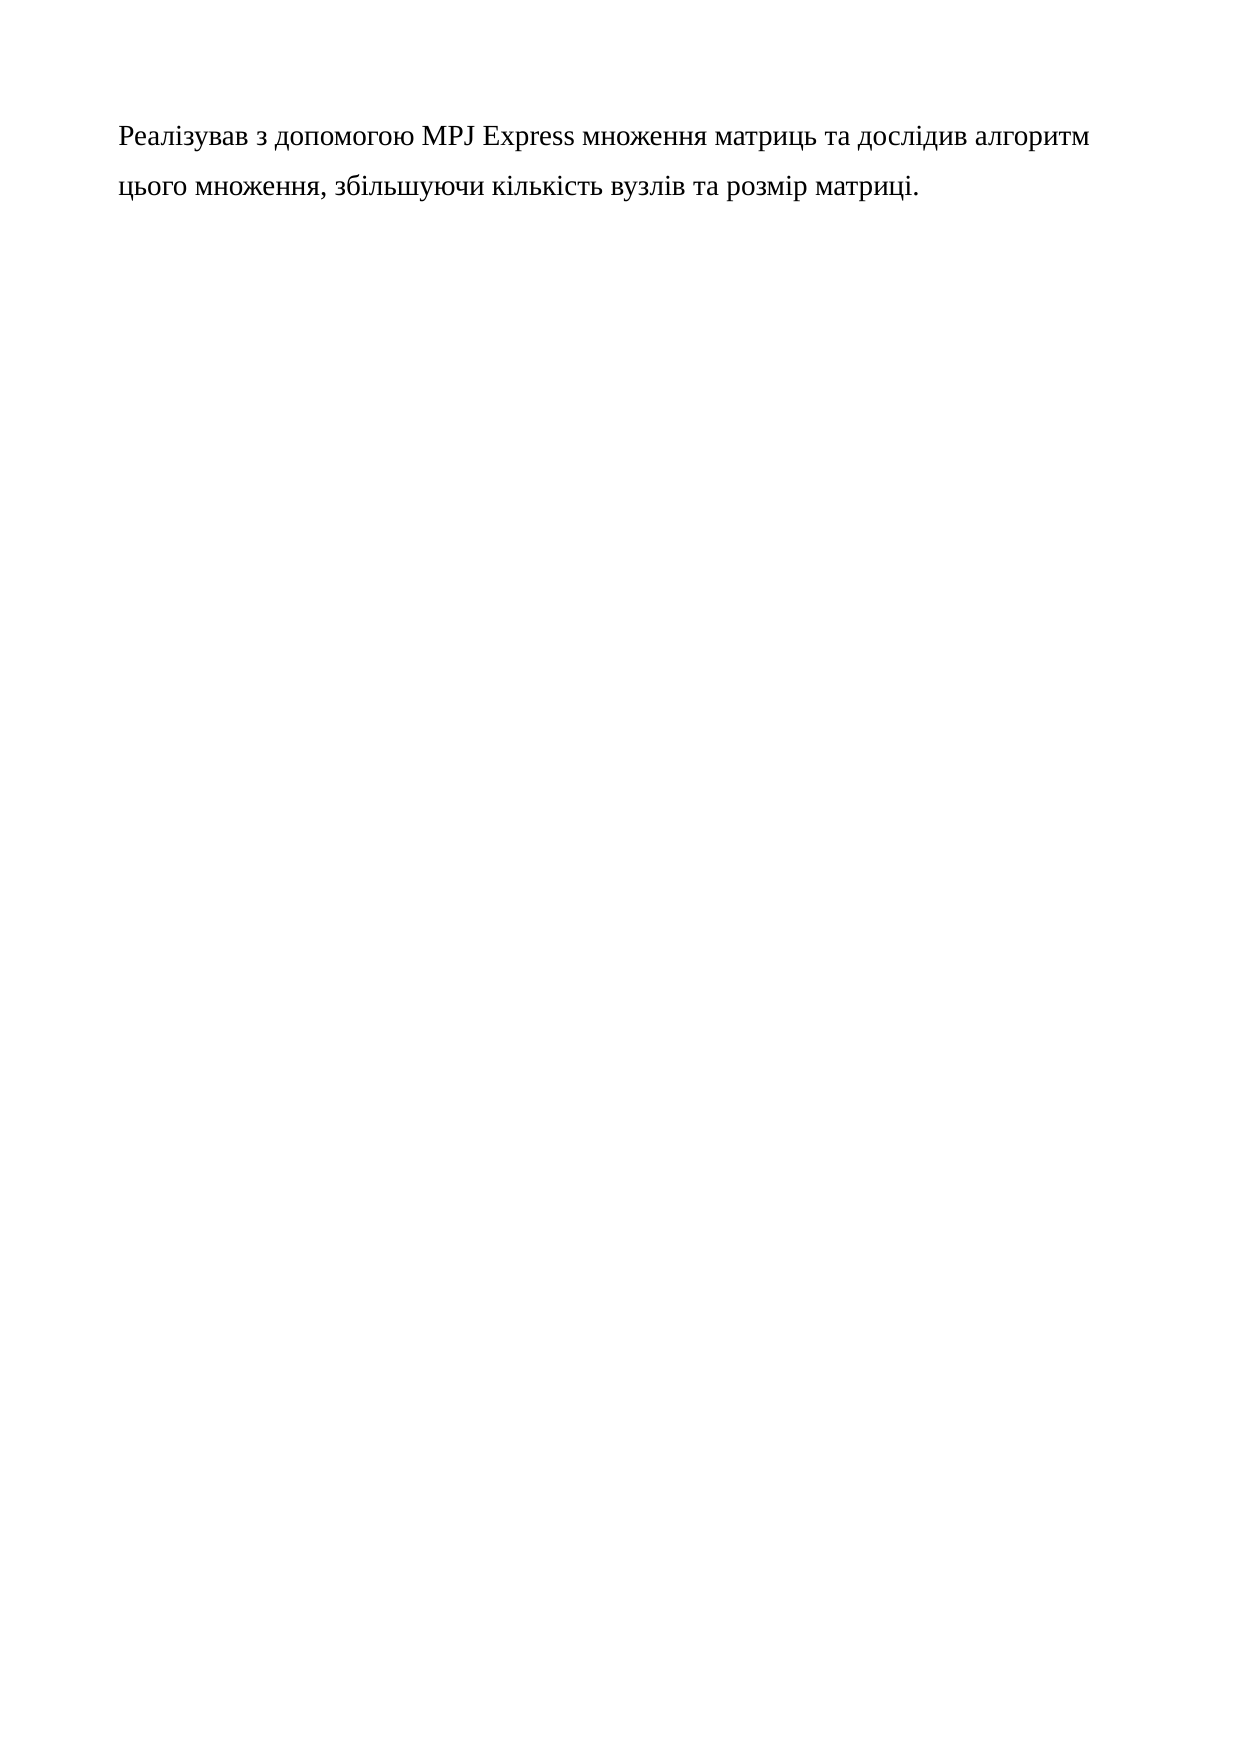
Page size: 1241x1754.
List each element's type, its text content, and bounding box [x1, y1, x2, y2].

list Реалізував з допомогою MPJ Express множення матриць та дослідив алгоритм цього множення, збільшуючи кількість вузлів та розмір матриці. [118, 118, 1122, 202]
